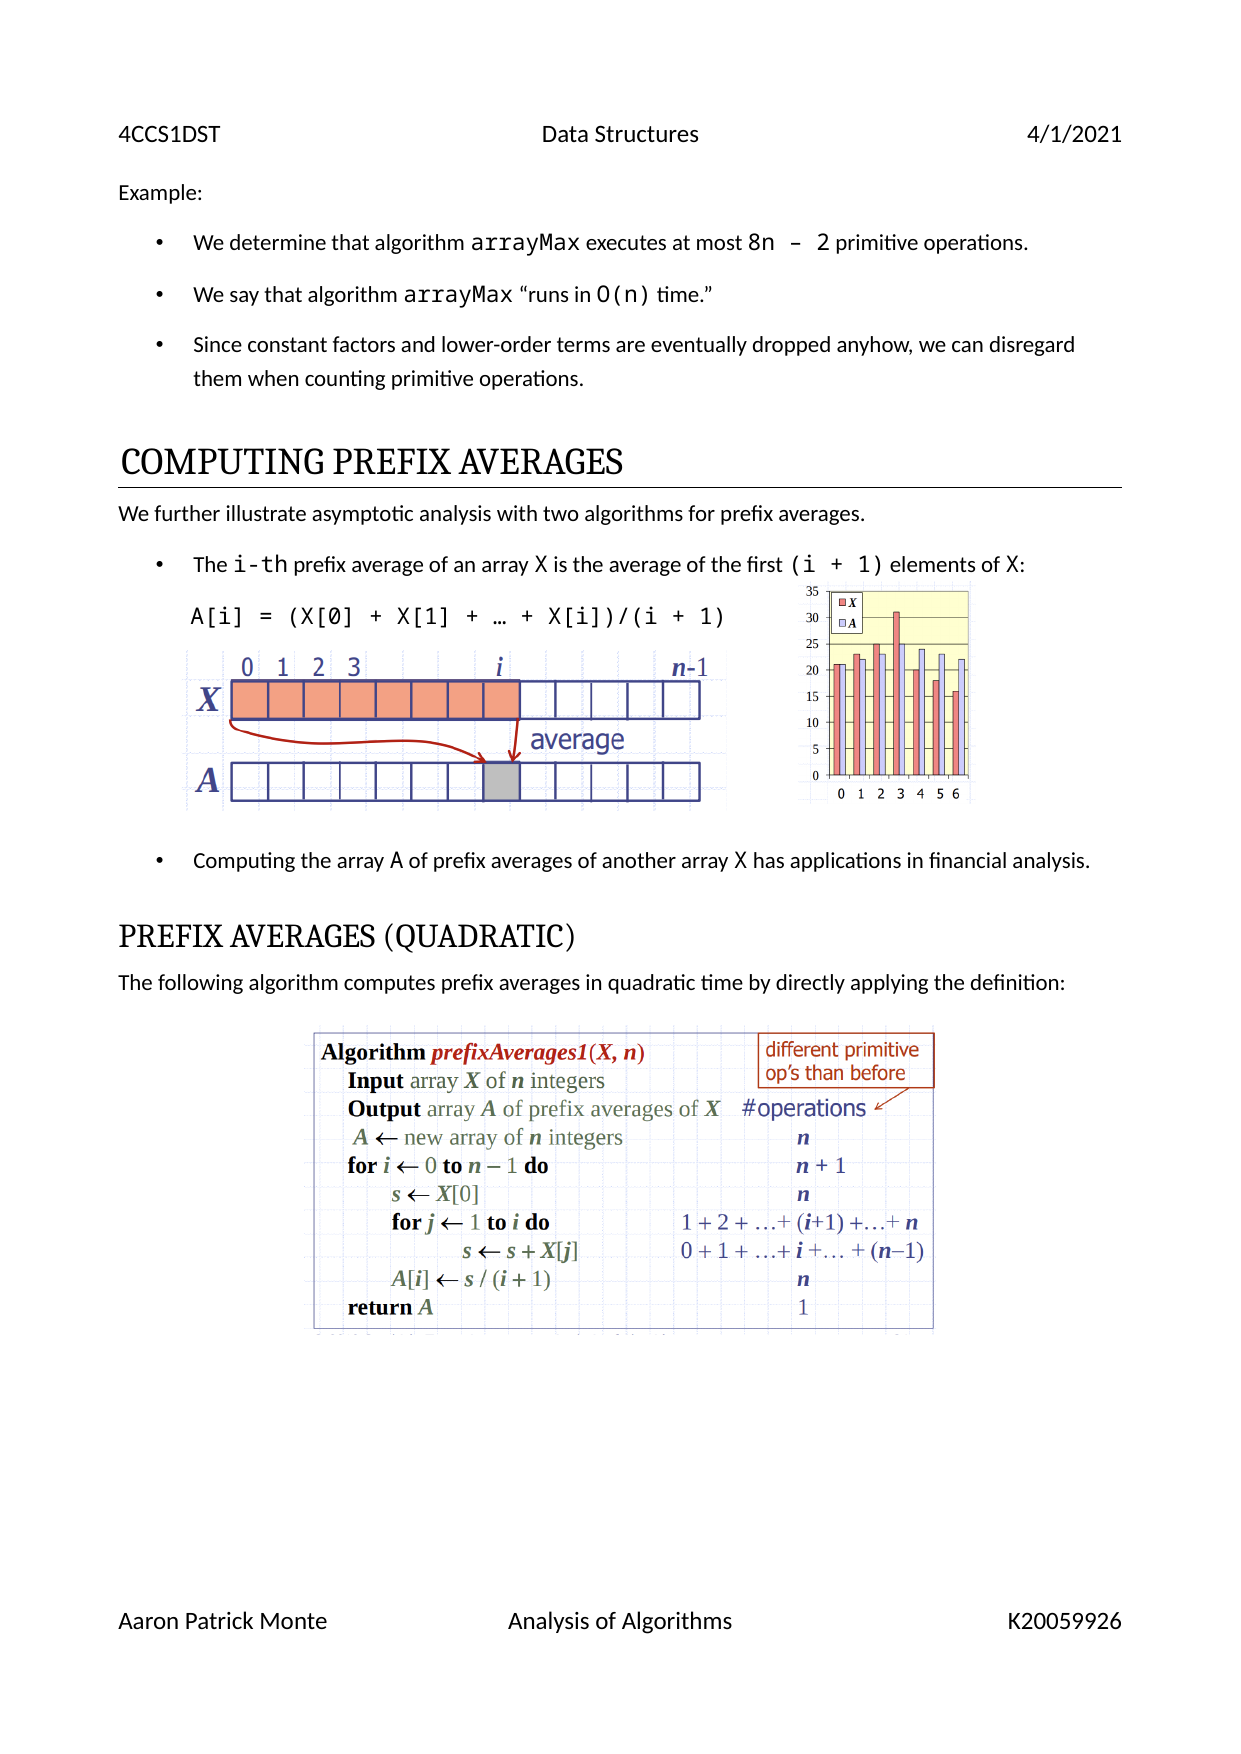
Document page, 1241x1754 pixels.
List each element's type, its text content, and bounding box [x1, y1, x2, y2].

picture [798, 581, 976, 804]
text We further illustrate asymptotic analysis with two algorithms for prefix averages. [118, 499, 1122, 528]
picture [181, 650, 727, 811]
text A[i] = (X[0] + X[1] + … + X[i])/(i + 1) [118, 600, 798, 631]
list The i-th prefix average of an array X is the average of the first (i + 1) elements of X: [156, 548, 1122, 579]
list Computing the array A of prefix averages of another array X has applications in financial analysis. [156, 844, 1122, 876]
subtitle Prefix averages (quadratic) [118, 917, 1122, 956]
text [976, 600, 1122, 631]
subtitle Computing prefix averages [118, 437, 1122, 487]
text Example: [118, 178, 1122, 206]
picture [304, 1025, 937, 1335]
list Since constant factors and lower-order terms are eventually dropped anyhow, we can disregard them when counting primitive operations. [156, 330, 1122, 392]
list We determine that algorithm arrayMax executes at most 8n – 2 primitive operations. [156, 226, 1122, 257]
text The following algorithm computes prefix averages in quadratic time by directly applying the definition: [118, 968, 1122, 996]
list We say that algorithm arrayMax “runs in O(n) time.” [156, 278, 1122, 309]
